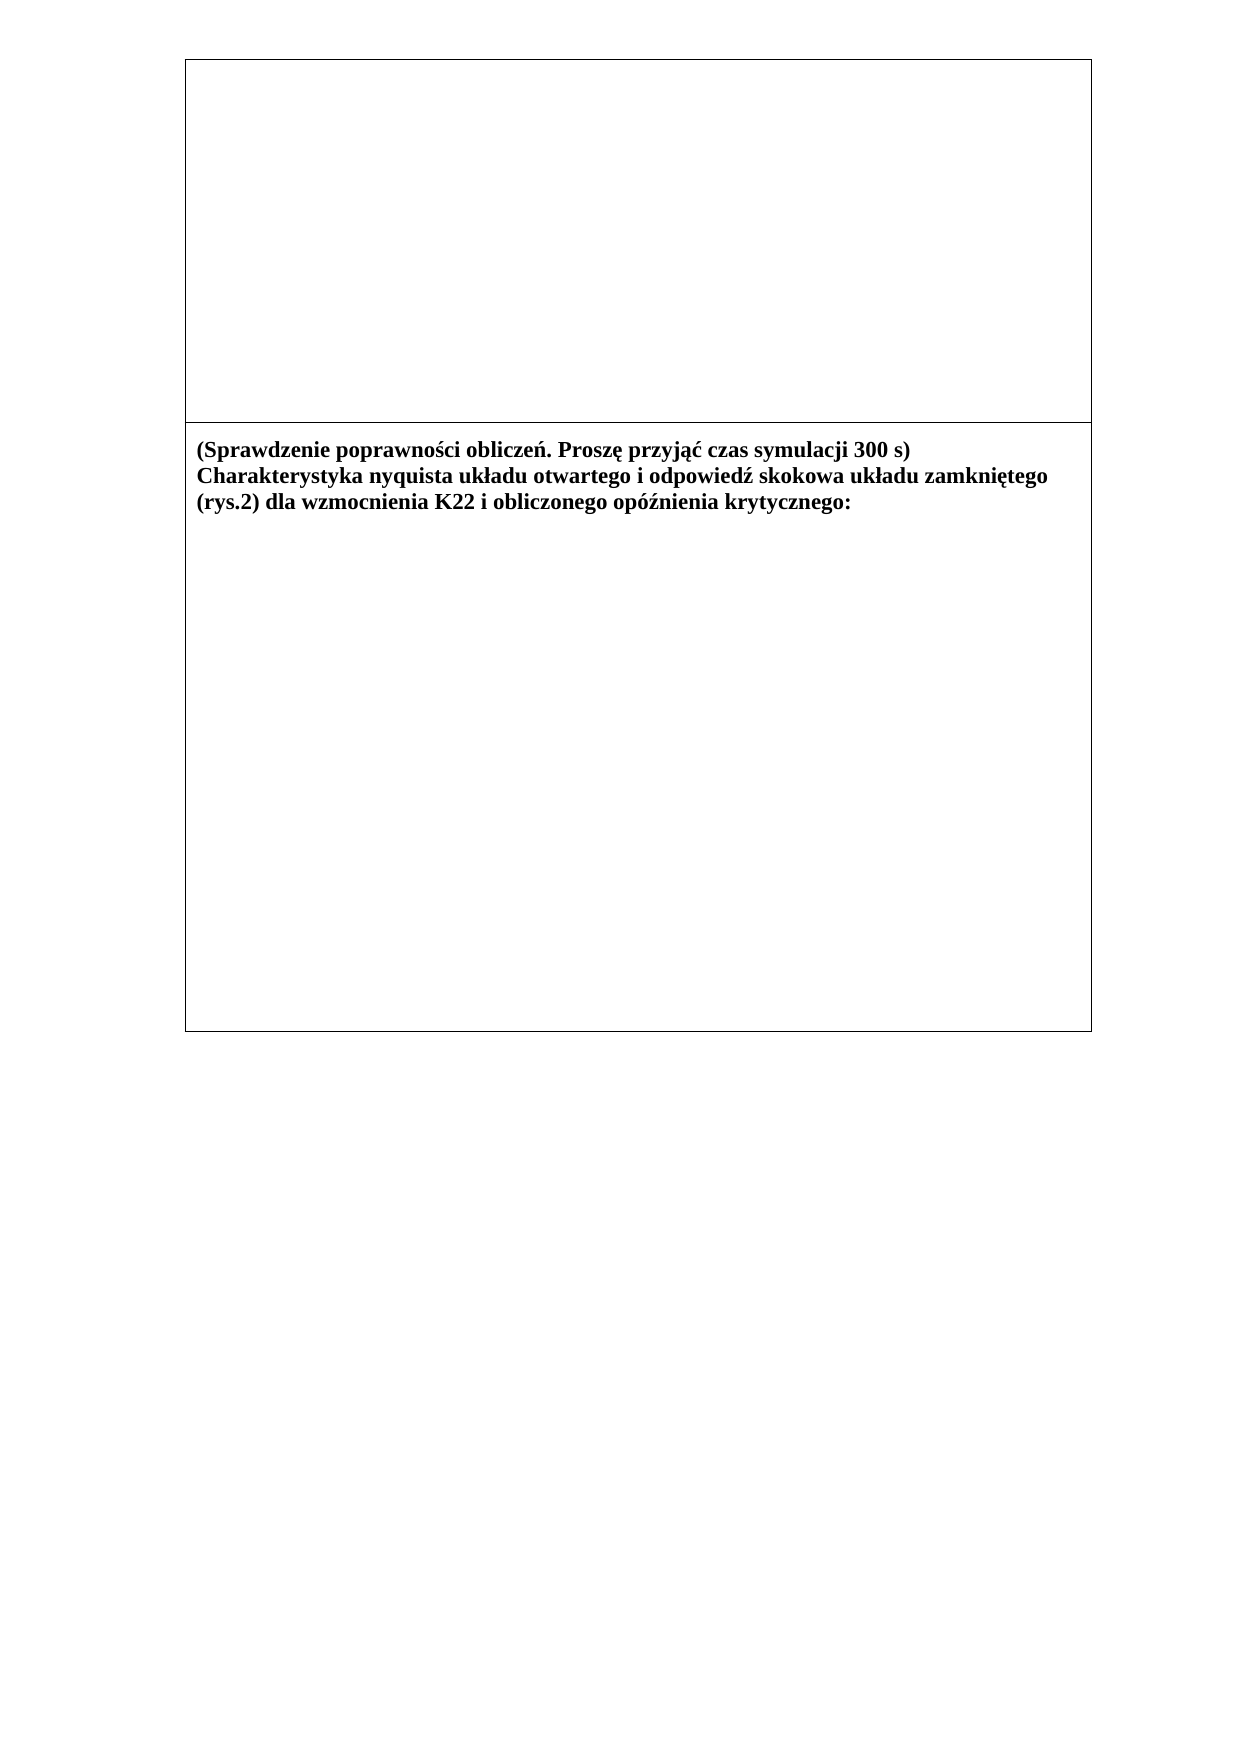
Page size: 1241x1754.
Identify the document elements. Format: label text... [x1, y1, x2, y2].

table_cell [186, 60, 1091, 422]
table_cell (Sprawdzenie poprawności obliczeń. Proszę przyjąć czas symulacji 300 s) Charakterystyka nyquista układu otwartego i odpowiedź skokowa układu zamkniętego (rys.2) dla wzmocnienia K22 i obliczonego opóźnienia krytycznego: [186, 423, 1091, 1031]
